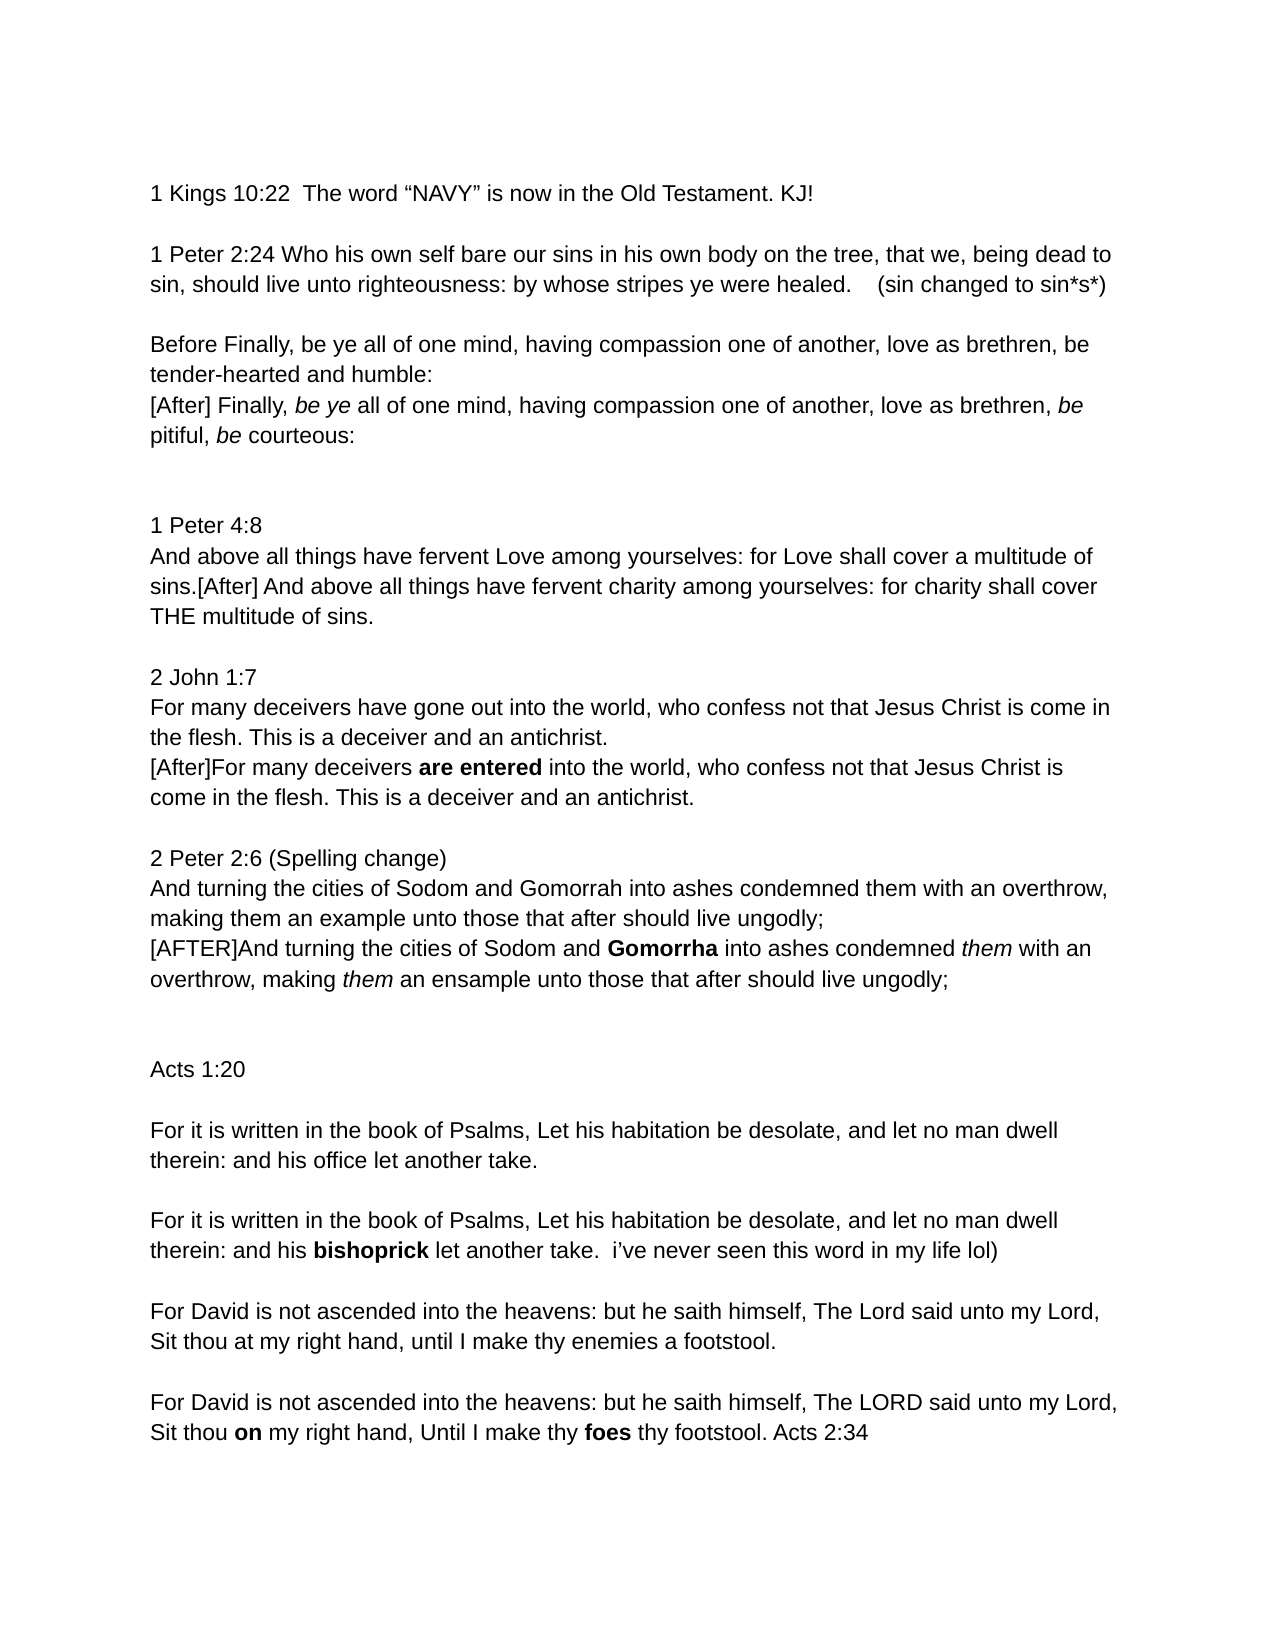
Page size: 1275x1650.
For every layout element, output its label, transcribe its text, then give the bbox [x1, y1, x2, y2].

text For many deceivers have gone out into the world, who confess not that Jesus Christ is come in the flesh. This is a deceiver and an antichrist. [After]For many deceivers are entered into the world, who confess not that Jesus Christ is come in the flesh. This is a deceiver and an antichrist. [150, 694, 1125, 811]
text 1 Kings 10:22 The word “NAVY” is now in the Old Testament. KJ! [150, 180, 1125, 207]
text 2 Peter 2:6 (Spelling change) And turning the cities of Sodom and Gomorrah into ashes condemned them with an overthrow, making them an example unto those that after should live ungodly; [150, 814, 1125, 932]
text For David is not ascended into the heavens: but he saith himself, The LORD said unto my Lord, Sit thou on my right hand, Until I make thy foes thy footstool. Acts 2:34 [150, 1388, 1125, 1445]
text 2 John 1:7 [150, 663, 1125, 690]
text 1 Peter 2:24 Who his own self bare our sins in his own body on the tree, that we, being dead to sin, should live unto righteousness: by whose stripes ye were healed. (sin changed to sin*s*) [150, 210, 1125, 327]
text [AFTER]And turning the cities of Sodom and Gomorrha into ashes condemned them with an overthrow, making them an ensample unto those that after should live ungodly; Acts 1:20 For it is written in the book of Psalms, Let his habitation be desolate, and let no man dwell therein: and his office let another take. For it is written in the book of Psalms, Let his habitation be desolate, and let no man dwell therein: and his bishoprick let another take. i’ve never seen this word in my life lol) [150, 935, 1125, 1264]
text Before Finally, be ye all of one mind, having compassion one of another, love as brethren, be tender-hearted and humble: [After] Finally, be ye all of one mind, having compassion one of another, love as brethren, be pitiful, be courteous: [150, 331, 1125, 448]
text 1 Peter 4:8 And above all things have fervent Love among yourselves: for Love shall cover a multitude of sins.[After] And above all things have fervent charity among yourselves: for charity shall cover THE multitude of sins. [150, 512, 1125, 629]
text For David is not ascended into the heavens: but he saith himself, The Lord said unto my Lord, Sit thou at my right hand, until I make thy enemies a footstool. [150, 1298, 1125, 1354]
